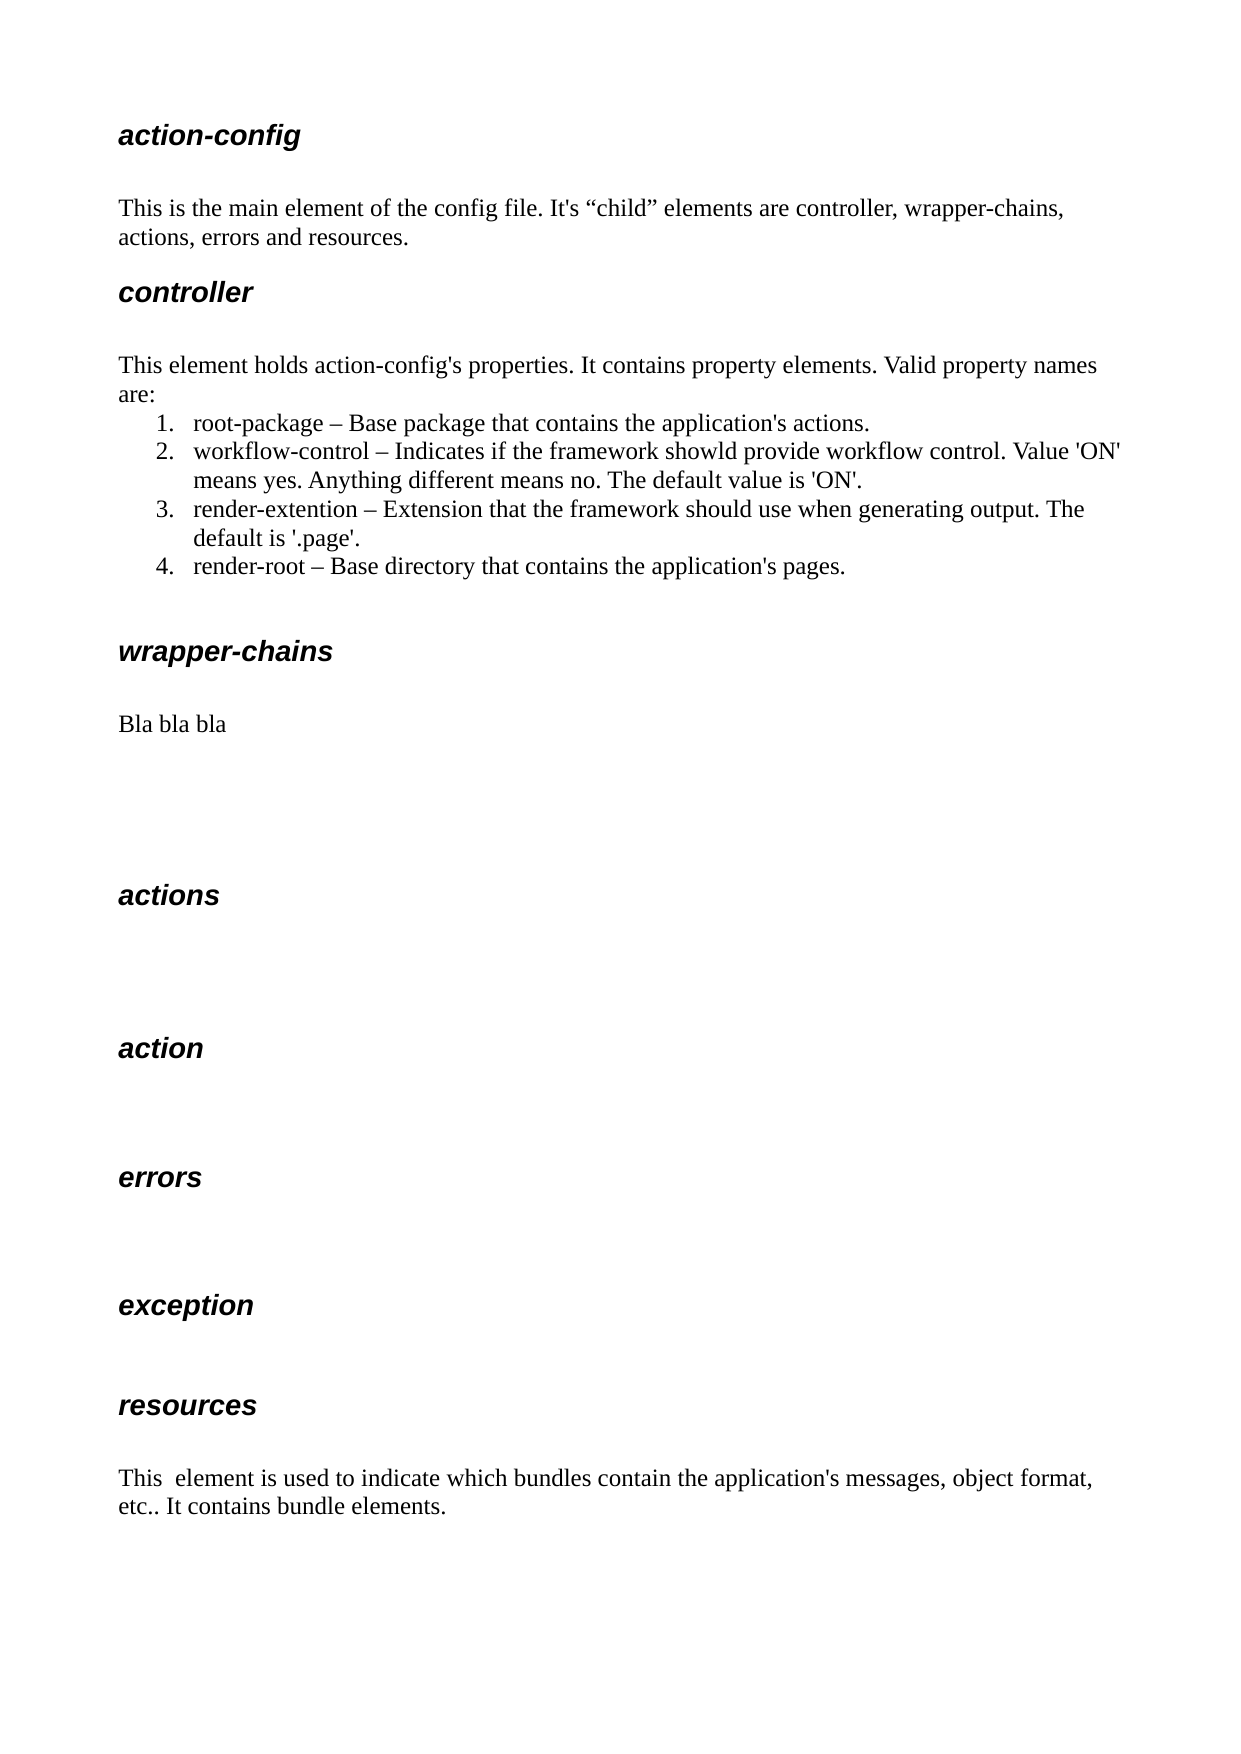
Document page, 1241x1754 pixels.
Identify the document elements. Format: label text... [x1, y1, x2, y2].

subtitle exception [118, 1288, 1122, 1322]
subtitle action [118, 1031, 1122, 1064]
subtitle resources [118, 1388, 1122, 1421]
subtitle action-config [118, 118, 1122, 152]
list workflow-control – Indicates if the framework showld provide workflow control. Value 'ON' means yes. Anything different means no. The default value is 'ON'. [156, 436, 1122, 494]
list render-root – Base directory that contains the application's pages. [156, 551, 1122, 580]
subtitle actions [118, 877, 1122, 911]
list root-package – Base package that contains the application's actions. [156, 408, 1122, 436]
subtitle controller [118, 275, 1122, 309]
subtitle wrapper-chains [118, 634, 1122, 667]
text This element holds action-config's properties. It contains property elements. Valid property names are: [118, 350, 1122, 408]
subtitle errors [118, 1159, 1122, 1193]
text This element is used to indicate which bundles contain the application's messages, object format, etc.. It contains bundle elements. [118, 1463, 1122, 1520]
list render-extention – Extension that the framework should use when generating output. The default is '.page'. [156, 494, 1122, 551]
text This is the main element of the config file. It's “child” elements are controller, wrapper-chains, actions, errors and resources. [118, 193, 1122, 250]
text Bla bla bla [118, 709, 1122, 737]
